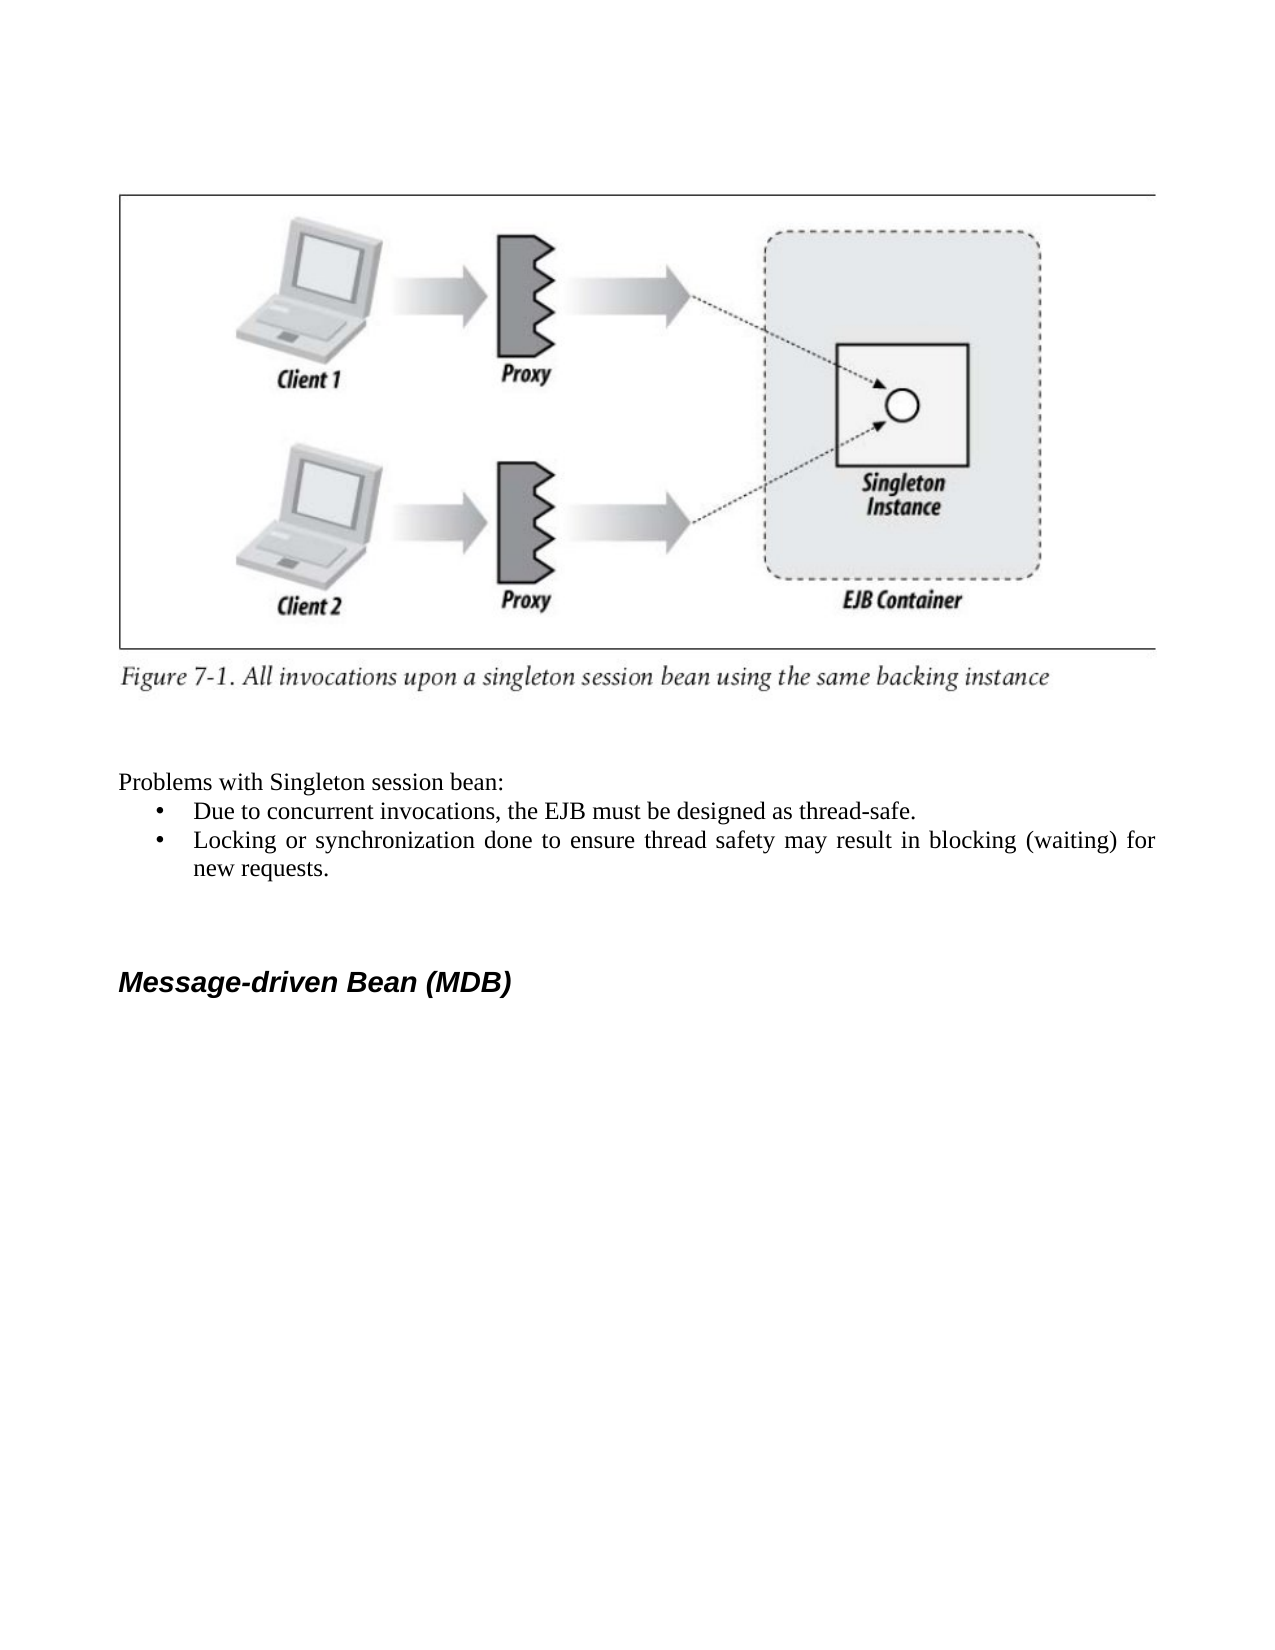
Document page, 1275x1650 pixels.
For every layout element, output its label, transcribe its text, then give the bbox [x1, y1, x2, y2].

text Problems with Singleton session bean: [118, 768, 1157, 796]
list Due to concurrent invocations, the EJB must be designed as thread-safe. [156, 796, 1157, 825]
picture [118, 118, 1157, 768]
list Locking or synchronization done to ensure thread safety may result in blocking (waiting) for new requests. [156, 825, 1157, 882]
subtitle Message-driven Bean (MDB) [118, 965, 1157, 998]
